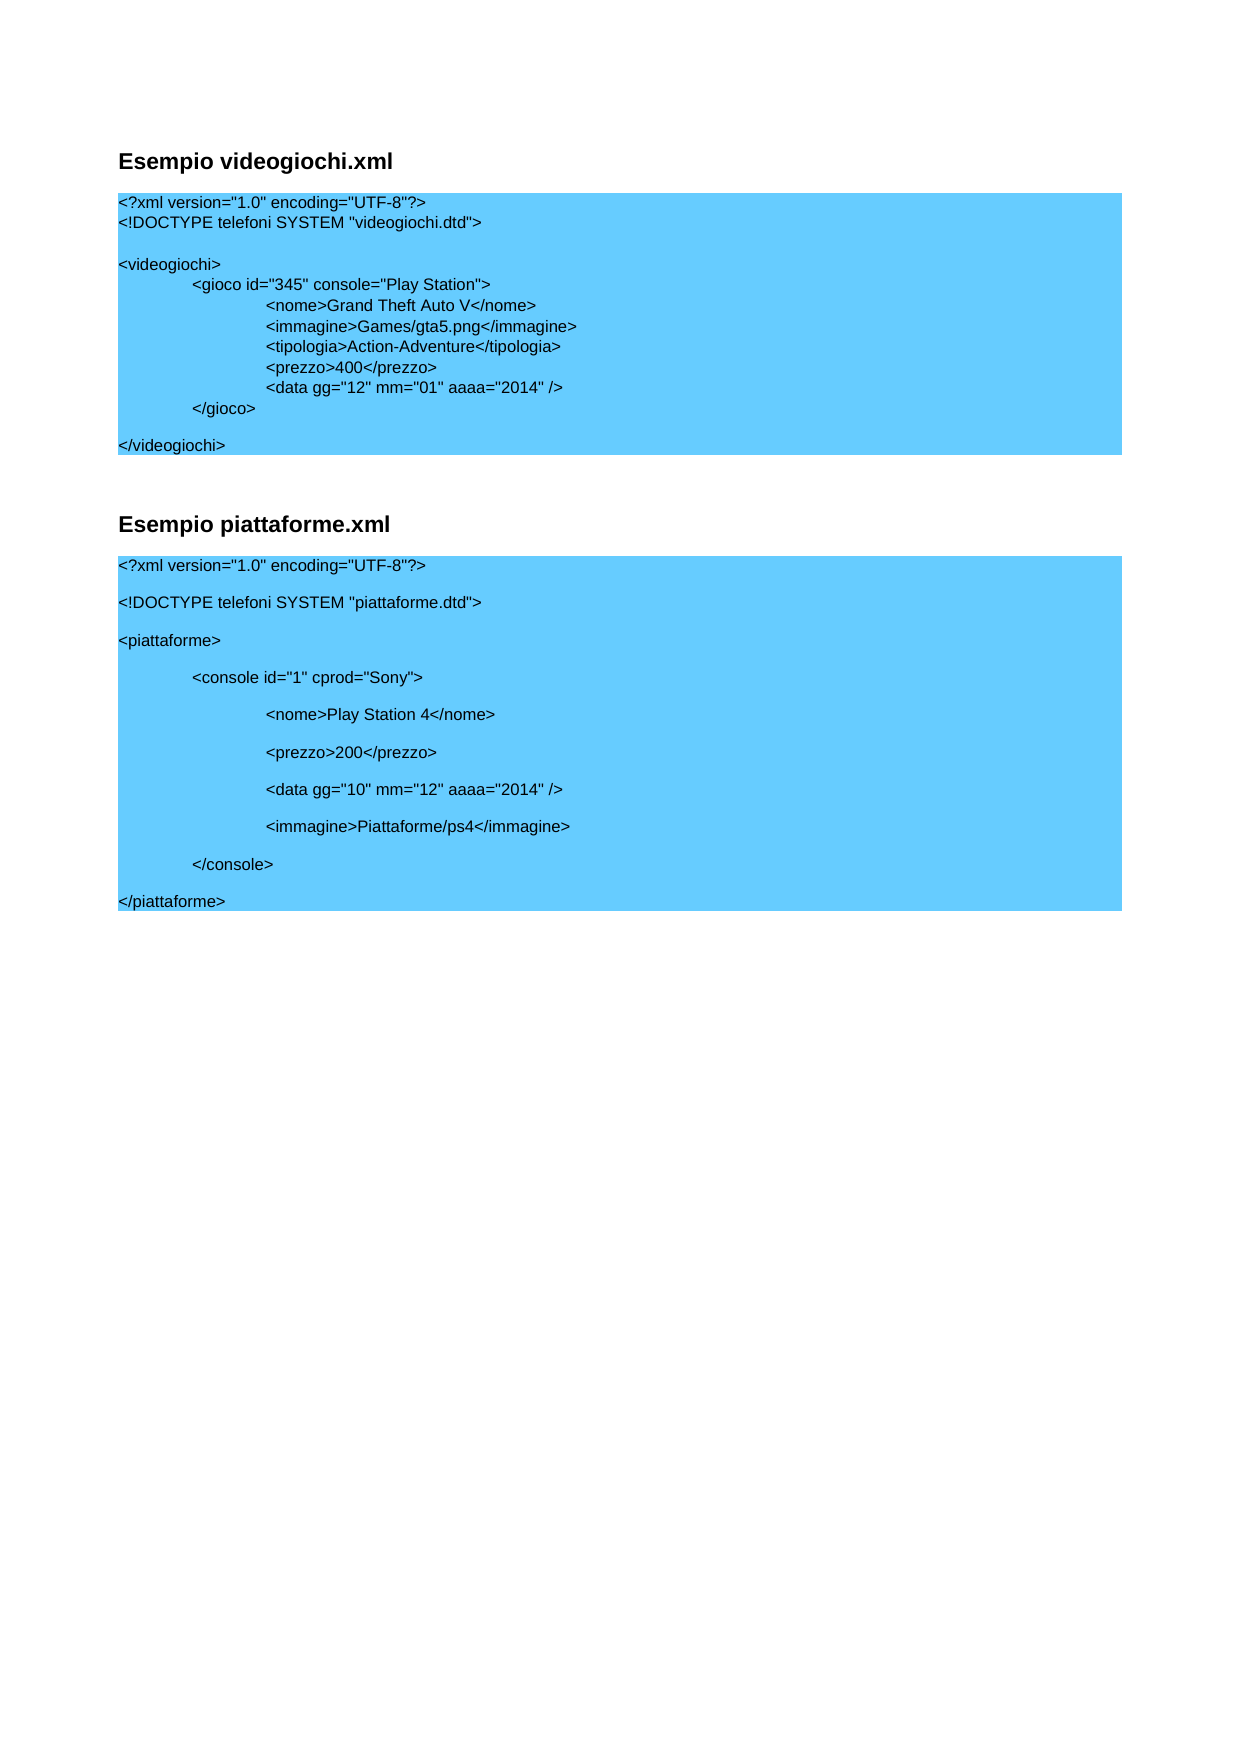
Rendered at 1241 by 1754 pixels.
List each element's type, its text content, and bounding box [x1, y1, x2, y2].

list </videogiochi> [118, 436, 1122, 455]
list <immagine>Piattaforme/ps4</immagine> [118, 817, 1122, 836]
list </piattaforme> [118, 892, 1122, 911]
list <piattaforme> [118, 631, 1122, 650]
list Esempio videogiochi.xml [118, 148, 1122, 174]
list <?xml version="1.0" encoding="UTF-8"?> [118, 556, 1122, 575]
list </console> [118, 854, 1122, 873]
list <console id="1" cprod="Sony"> [118, 668, 1122, 687]
list <prezzo>200</prezzo> [118, 742, 1122, 762]
list <nome>Play Station 4</nome> [118, 705, 1122, 724]
list Esempio piattaforme.xml [118, 511, 1122, 537]
list <data gg="10" mm="12" aaaa="2014" /> [118, 780, 1122, 799]
list <!DOCTYPE telefoni SYSTEM "piattaforme.dtd"> [118, 593, 1122, 612]
list <?xml version="1.0" encoding="UTF-8"?> <!DOCTYPE telefoni SYSTEM "videogiochi.dtd"> <videogiochi> <gioco id="345" console="Play Station"> <nome>Grand Theft Auto V</nome> <immagine>Games/gta5.png</immagine> <tipologia>Action-Adventure</tipologia> <prezzo>400</prezzo> <data gg="12" mm="01" aaaa="2014" /> </gioco> [118, 193, 1122, 418]
